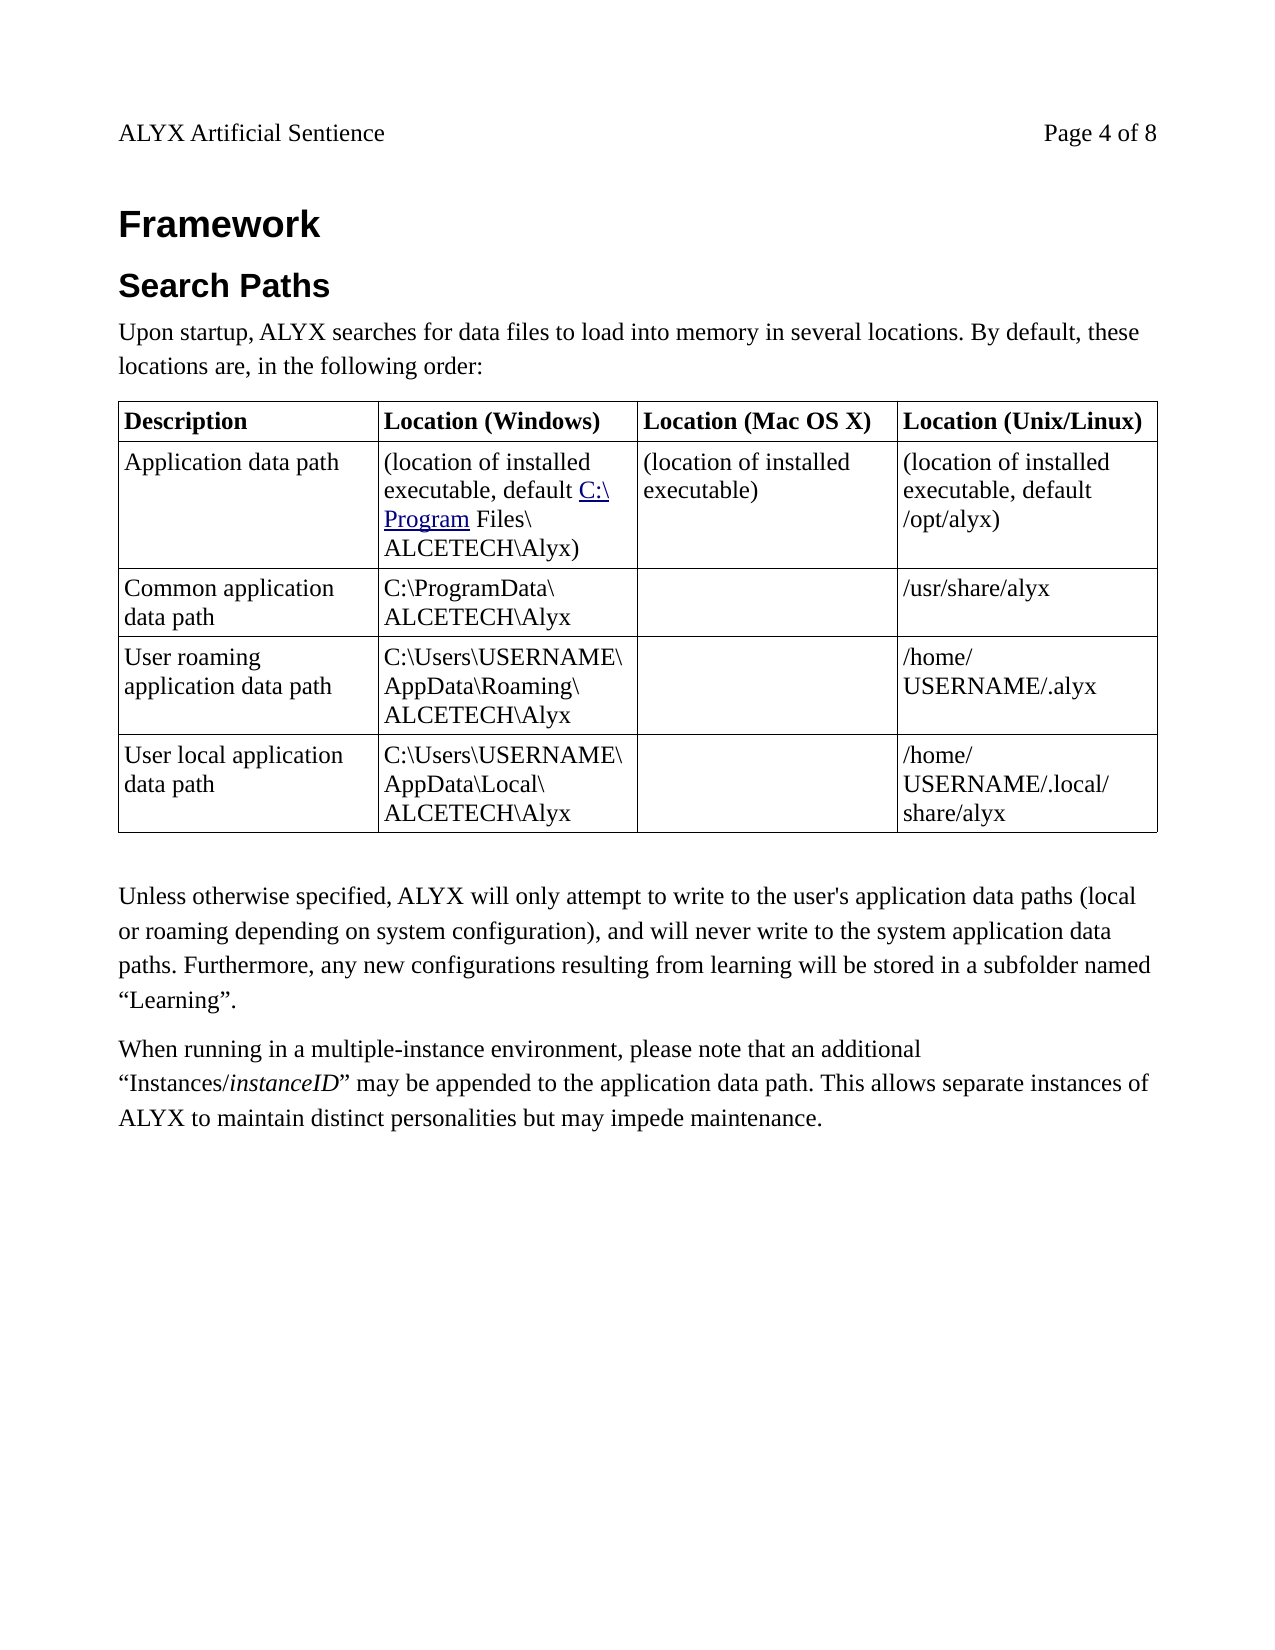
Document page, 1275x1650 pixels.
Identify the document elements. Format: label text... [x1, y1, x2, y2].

table_cell User local application data path [119, 735, 378, 832]
table_cell [638, 569, 897, 636]
table_header Description [119, 402, 378, 441]
table_header Location (Windows) [379, 402, 637, 441]
table_cell (location of installed executable, default C:\Program Files\ALCETECH\Alyx) [379, 442, 637, 567]
table_header Location (Mac OS X) [638, 402, 897, 441]
table_cell Application data path [119, 442, 378, 567]
table_cell (location of installed executable, default /opt/alyx) [898, 442, 1157, 567]
table_cell [638, 735, 897, 832]
text Upon startup, ALYX searches for data files to load into memory in several locations. By default, these locations are, in the following order: [118, 317, 1157, 380]
subtitle Search Paths [118, 266, 1157, 304]
table_cell /usr/share/alyx [898, 569, 1157, 636]
table_cell C:\Users\USERNAME\AppData\Local\ALCETECH\Alyx [379, 735, 637, 832]
table_cell C:\Users\USERNAME\AppData\Roaming\ALCETECH\Alyx [379, 637, 637, 734]
text When running in a multiple-instance environment, please note that an additional “Instances/instanceID” may be appended to the application data path. This allows separate instances of ALYX to maintain distinct personalities but may impede maintenance. [118, 1034, 1157, 1131]
table_cell C:\ProgramData\ALCETECH\Alyx [379, 569, 637, 636]
table_cell [638, 637, 897, 734]
table_cell Common application data path [119, 569, 378, 636]
table_header Location (Unix/Linux) [898, 402, 1157, 441]
table_cell User roaming application data path [119, 637, 378, 734]
table_cell (location of installed executable) [638, 442, 897, 567]
subtitle Framework [118, 201, 1157, 245]
table_cell /home/USERNAME/.alyx [898, 637, 1157, 734]
table_cell /home/USERNAME/.local/share/alyx [898, 735, 1157, 832]
text Unless otherwise specified, ALYX will only attempt to write to the user's application data paths (local or roaming depending on system configuration), and will never write to the system application data paths. Furthermore, any new configurations resulting from learning will be stored in a subfolder named “Learning”. [118, 881, 1157, 1013]
